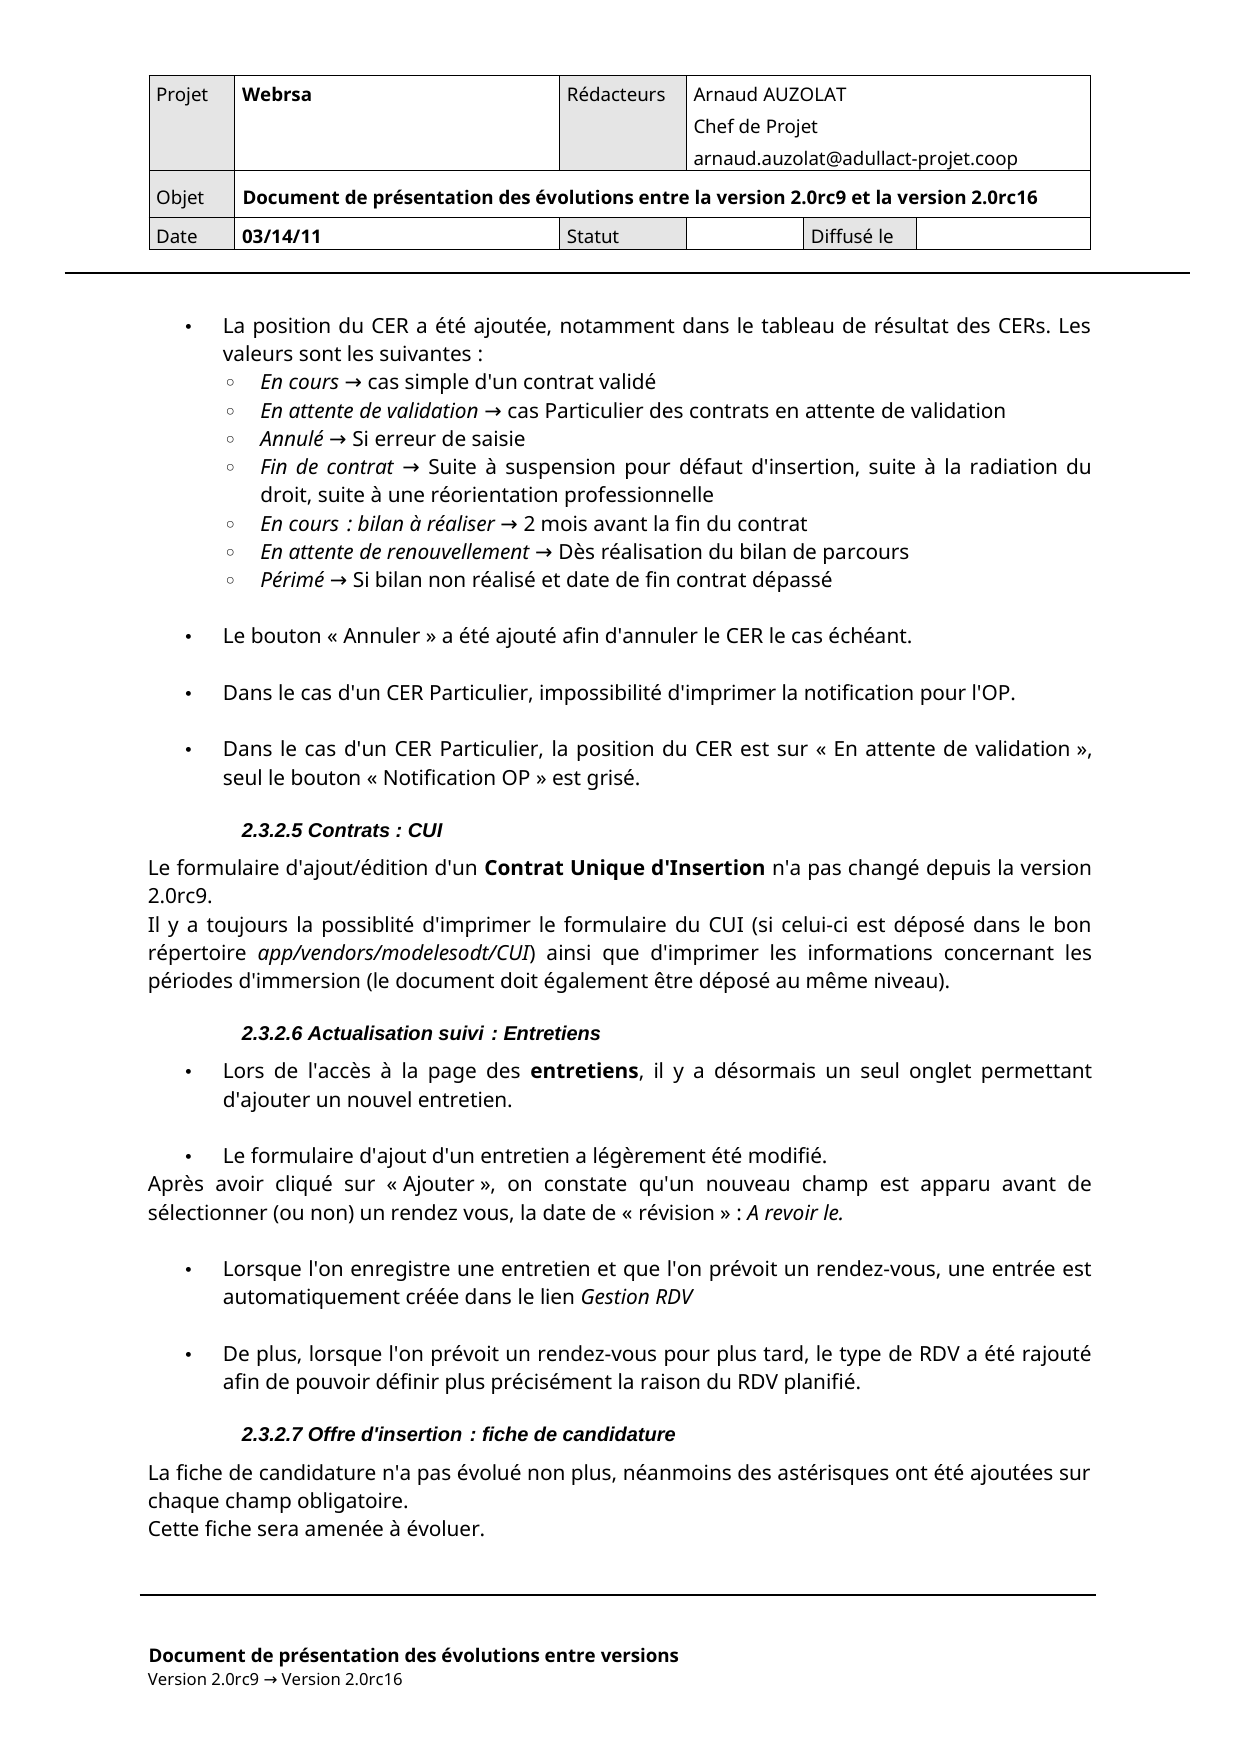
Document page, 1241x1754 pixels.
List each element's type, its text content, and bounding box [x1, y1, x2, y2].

subtitle Offre d'insertion : fiche de candidature [236, 1424, 1092, 1446]
list Dans le cas d'un CER Particulier, la position du CER est sur « En attente de validation », seul le bouton « Notification OP » est grisé. [185, 734, 1092, 791]
list De plus, lorsque l'on prévoit un rendez-vous pour plus tard, le type de RDV a été rajouté afin de pouvoir définir plus précisément la raison du RDV planifié. [185, 1339, 1092, 1395]
list Dans le cas d'un CER Particulier, impossibilité d'imprimer la notification pour l'OP. [185, 678, 1092, 706]
subtitle Contrats : CUI [236, 819, 1092, 841]
list En cours : bilan à réaliser → 2 mois avant la fin du contrat [223, 509, 1092, 537]
list En cours → cas simple d'un contrat validé [223, 367, 1092, 396]
text Le formulaire d'ajout/édition d'un Contrat Unique d'Insertion n'a pas changé depuis la version 2.0rc9. [148, 853, 1092, 910]
text Après avoir cliqué sur « Ajouter », on constate qu'un nouveau champ est apparu avant de sélectionner (ou non) un rendez vous, la date de « révision » : A revoir le. [148, 1169, 1092, 1226]
list Fin de contrat → Suite à suspension pour défaut d'insertion, suite à la radiation du droit, suite à une réorientation professionnelle [223, 452, 1092, 509]
list Périmé → Si bilan non réalisé et date de fin contrat dépassé [223, 565, 1092, 593]
text Cette fiche sera amenée à évoluer. [148, 1514, 1092, 1542]
list Annulé → Si erreur de saisie [223, 424, 1092, 452]
text La fiche de candidature n'a pas évolué non plus, néanmoins des astérisques ont été ajoutées sur chaque champ obligatoire. [148, 1458, 1092, 1514]
list En attente de renouvellement → Dès réalisation du bilan de parcours [223, 537, 1092, 565]
list En attente de validation → cas Particulier des contrats en attente de validation [223, 396, 1092, 424]
list Lorsque l'on enregistre une entretien et que l'on prévoit un rendez-vous, une entrée est automatiquement créée dans le lien Gestion RDV [185, 1254, 1092, 1311]
list La position du CER a été ajoutée, notamment dans le tableau de résultat des CERs. Les valeurs sont les suivantes : [185, 311, 1092, 367]
text Il y a toujours la possiblité d'imprimer le formulaire du CUI (si celui-ci est déposé dans le bon répertoire app/vendors/modelesodt/CUI) ainsi que d'imprimer les informations concernant les périodes d'immersion (le document doit également être déposé au même niveau). [148, 910, 1092, 994]
list Le formulaire d'ajout d'un entretien a légèrement été modifié. [185, 1141, 1092, 1169]
list Lors de l'accès à la page des entretiens, il y a désormais un seul onglet permettant d'ajouter un nouvel entretien. [185, 1057, 1092, 1113]
list Le bouton « Annuler » a été ajouté afin d'annuler le CER le cas échéant. [185, 622, 1092, 650]
subtitle Actualisation suivi : Entretiens [236, 1023, 1092, 1045]
